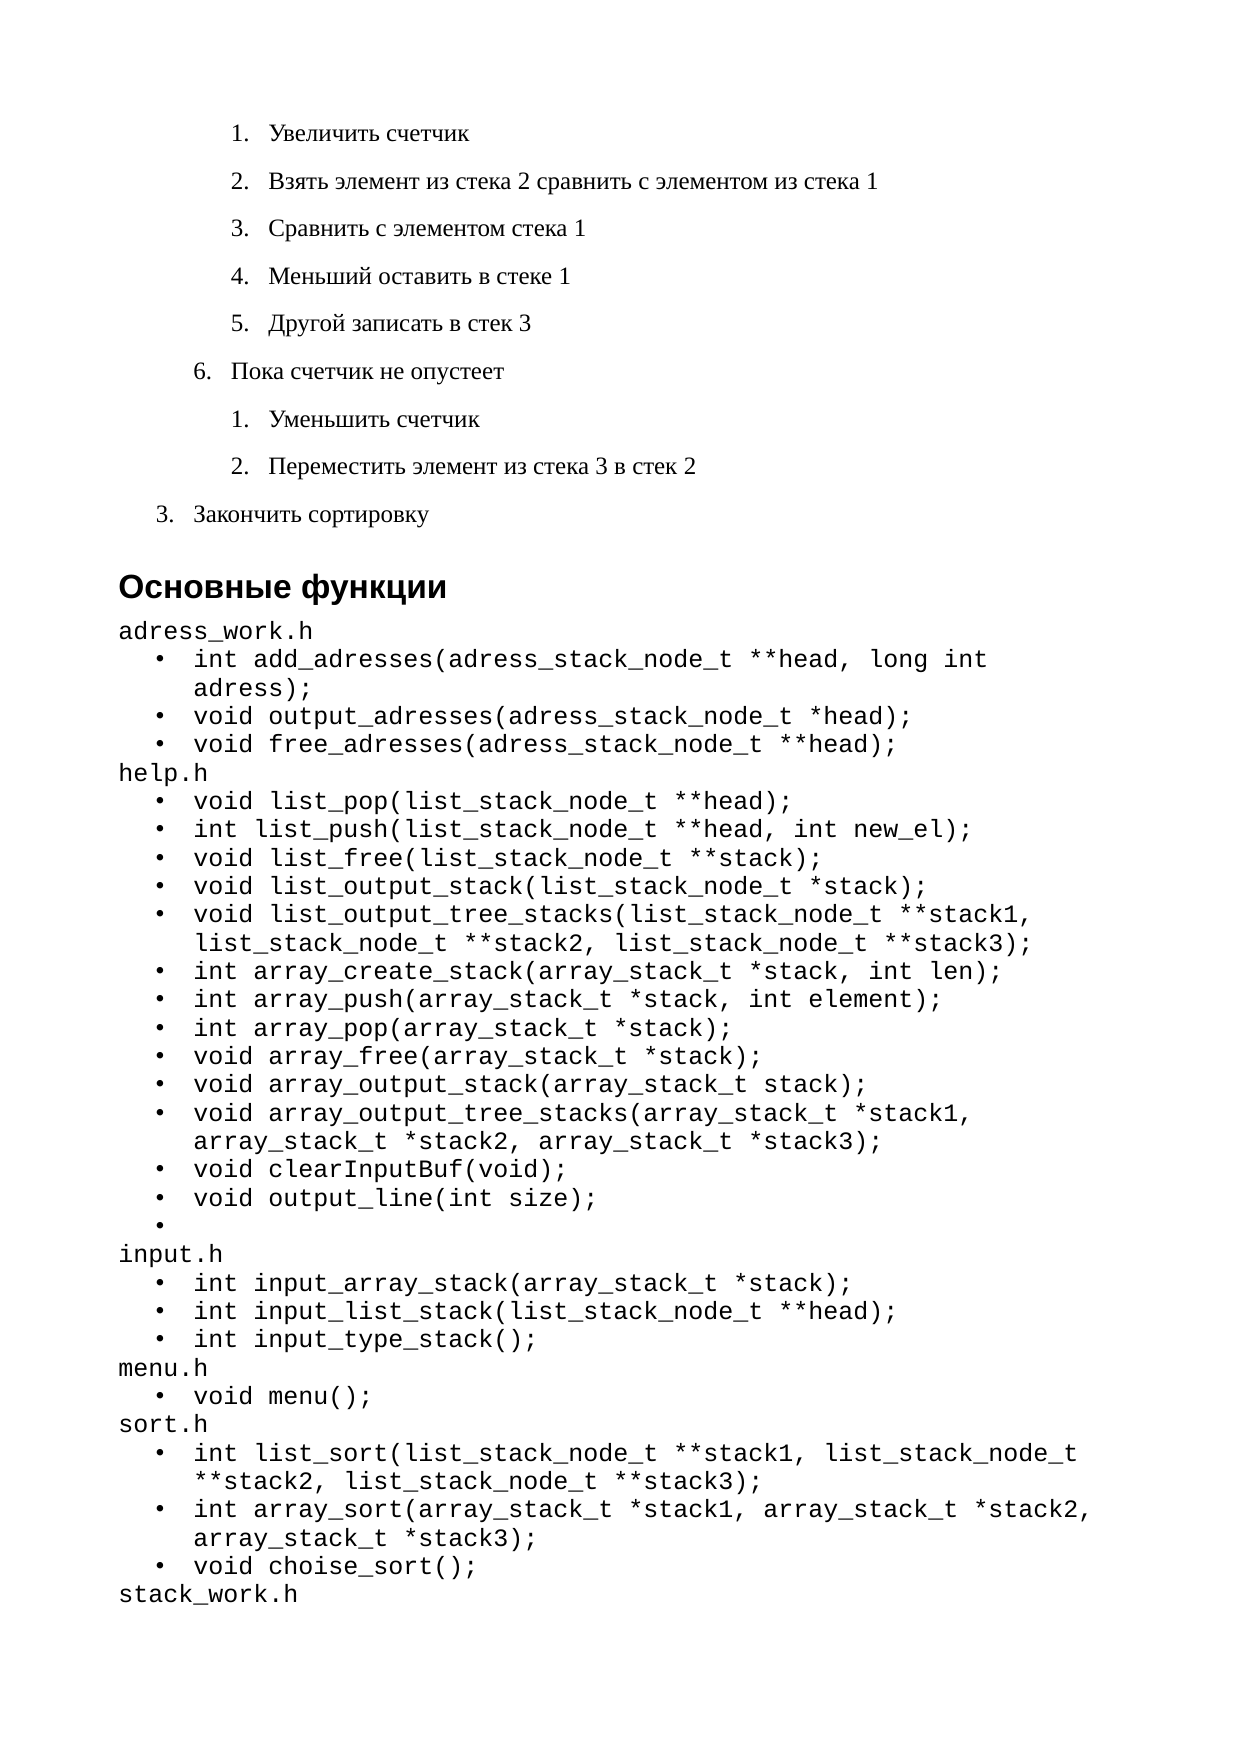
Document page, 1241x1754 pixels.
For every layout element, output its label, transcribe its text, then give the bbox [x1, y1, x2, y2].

list Закончить сортировку [156, 499, 1122, 528]
list Сравнить с элементом стека 1 [231, 213, 1122, 242]
text adress_work.h [118, 618, 1122, 647]
list int array_pop(array_stack_t *stack); [156, 1015, 1122, 1043]
list Увеличить счетчик [231, 118, 1122, 147]
list Пока счетчик не опустеет [193, 356, 1122, 385]
list int add_adresses(adress_stack_node_t **head, long int adress); [156, 647, 1122, 703]
list int array_create_stack(array_stack_t *stack, int len); [156, 958, 1122, 987]
list void choise_sort(); [156, 1553, 1122, 1582]
list void free_adresses(adress_stack_node_t **head); [156, 732, 1122, 760]
list void array_output_stack(array_stack_t stack); [156, 1072, 1122, 1100]
list int input_list_stack(list_stack_node_t **head); [156, 1298, 1122, 1327]
text stack_work.h [118, 1582, 1122, 1610]
list void list_pop(list_stack_node_t **head); [156, 788, 1122, 817]
list int input_type_stack(); [156, 1327, 1122, 1355]
subtitle Основные функции [118, 567, 1122, 606]
list void array_output_tree_stacks(array_stack_t *stack1, array_stack_t *stack2, array_stack_t *stack3); [156, 1100, 1122, 1157]
list void output_adresses(adress_stack_node_t *head); [156, 703, 1122, 732]
list void menu(); [156, 1383, 1122, 1412]
text input.h [118, 1242, 1122, 1270]
list Уменьшить счетчик [231, 404, 1122, 432]
list void list_free(list_stack_node_t **stack); [156, 845, 1122, 873]
list void array_free(array_stack_t *stack); [156, 1043, 1122, 1072]
text sort.h [118, 1412, 1122, 1440]
list void list_output_stack(list_stack_node_t *stack); [156, 873, 1122, 902]
list void output_line(int size); [156, 1185, 1122, 1213]
list void list_output_tree_stacks(list_stack_node_t **stack1, list_stack_node_t **stack2, list_stack_node_t **stack3); [156, 902, 1122, 958]
list int array_sort(array_stack_t *stack1, array_stack_t *stack2, array_stack_t *stack3); [156, 1497, 1122, 1553]
list Переместить элемент из стека 3 в стек 2 [231, 451, 1122, 480]
list Меньший оставить в стеке 1 [231, 261, 1122, 290]
list int list_push(list_stack_node_t **head, int new_el); [156, 817, 1122, 845]
list int list_sort(list_stack_node_t **stack1, list_stack_node_t **stack2, list_stack_node_t **stack3); [156, 1440, 1122, 1497]
text menu.h [118, 1355, 1122, 1383]
list int array_push(array_stack_t *stack, int element); [156, 987, 1122, 1015]
list int input_array_stack(array_stack_t *stack); [156, 1270, 1122, 1298]
text help.h [118, 760, 1122, 788]
list Другой записать в стек 3 [231, 308, 1122, 337]
list Взять элемент из стека 2 сравнить с элементом из стека 1 [231, 166, 1122, 194]
list void clearInputBuf(void); [156, 1157, 1122, 1185]
